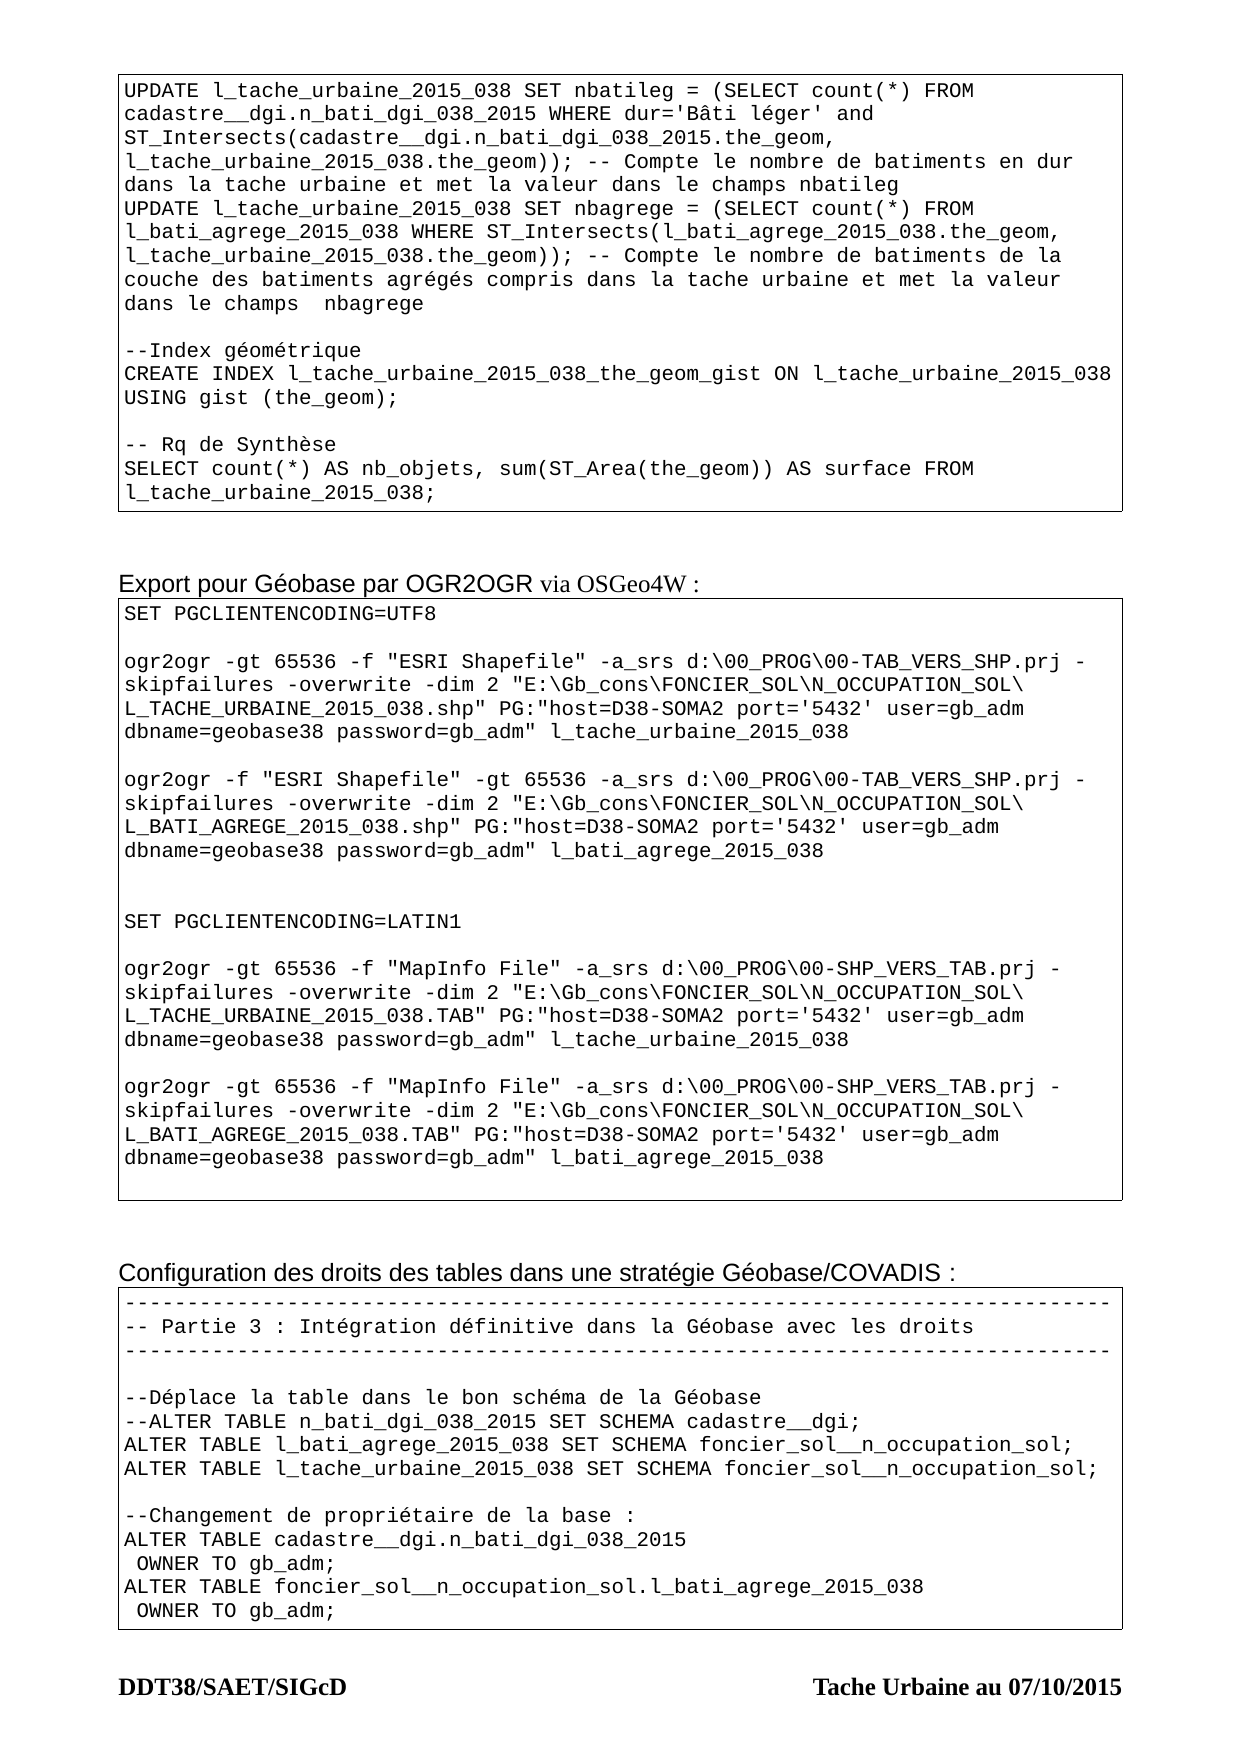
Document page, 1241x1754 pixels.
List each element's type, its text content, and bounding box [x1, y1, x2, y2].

table_header SET PGCLIENTENCODING=UTF8 ogr2ogr -gt 65536 -f "ESRI Shapefile" -a_srs d:\00_PROG\00-TAB_VERS_SHP.prj -skipfailures -overwrite -dim 2 "E:\Gb_cons\FONCIER_SOL\N_OCCUPATION_SOL\L_TACHE_URBAINE_2015_038.shp" PG:"host=D38-SOMA2 port='5432' user=gb_adm dbname=geobase38 password=gb_adm" l_tache_urbaine_2015_038 ogr2ogr -f "ESRI Shapefile" -gt 65536 -a_srs d:\00_PROG\00-TAB_VERS_SHP.prj -skipfailures -overwrite -dim 2 "E:\Gb_cons\FONCIER_SOL\N_OCCUPATION_SOL\L_BATI_AGREGE_2015_038.shp" PG:"host=D38-SOMA2 port='5432' user=gb_adm dbname=geobase38 password=gb_adm" l_bati_agrege_2015_038 SET PGCLIENTENCODING=LATIN1 ogr2ogr -gt 65536 -f "MapInfo File" -a_srs d:\00_PROG\00-SHP_VERS_TAB.prj -skipfailures -overwrite -dim 2 "E:\Gb_cons\FONCIER_SOL\N_OCCUPATION_SOL\L_TACHE_URBAINE_2015_038.TAB" PG:"host=D38-SOMA2 port='5432' user=gb_adm dbname=geobase38 password=gb_adm" l_tache_urbaine_2015_038 ogr2ogr -gt 65536 -f "MapInfo File" -a_srs d:\00_PROG\00-SHP_VERS_TAB.prj -skipfailures -overwrite -dim 2 "E:\Gb_cons\FONCIER_SOL\N_OCCUPATION_SOL\L_BATI_AGREGE_2015_038.TAB" PG:"host=D38-SOMA2 port='5432' user=gb_adm dbname=geobase38 password=gb_adm" l_bati_agrege_2015_038 [119, 599, 1122, 1200]
text Export pour Géobase par OGR2OGR via OSGeo4W : [118, 569, 1122, 597]
text Configuration des droits des tables dans une stratégie Géobase/COVADIS : [118, 1258, 1122, 1287]
table_header ------------------------------------------------------------------------------- -- Partie 3 : Intégration définitive dans la Géobase avec les droits ------------------------------------------------------------------------------- --Déplace la table dans le bon schéma de la Géobase --ALTER TABLE n_bati_dgi_038_2015 SET SCHEMA cadastre__dgi; ALTER TABLE l_bati_agrege_2015_038 SET SCHEMA foncier_sol__n_occupation_sol; ALTER TABLE l_tache_urbaine_2015_038 SET SCHEMA foncier_sol__n_occupation_sol; --Changement de propriétaire de la base : ALTER TABLE cadastre__dgi.n_bati_dgi_038_2015 OWNER TO gb_adm; ALTER TABLE foncier_sol__n_occupation_sol.l_bati_agrege_2015_038 OWNER TO gb_adm; [119, 1288, 1122, 1629]
table_header UPDATE l_tache_urbaine_2015_038 SET nbatileg = (SELECT count(*) FROM cadastre__dgi.n_bati_dgi_038_2015 WHERE dur='Bâti léger' and ST_Intersects(cadastre__dgi.n_bati_dgi_038_2015.the_geom, l_tache_urbaine_2015_038.the_geom)); -- Compte le nombre de batiments en dur dans la tache urbaine et met la valeur dans le champs nbatileg UPDATE l_tache_urbaine_2015_038 SET nbagrege = (SELECT count(*) FROM l_bati_agrege_2015_038 WHERE ST_Intersects(l_bati_agrege_2015_038.the_geom, l_tache_urbaine_2015_038.the_geom)); -- Compte le nombre de batiments de la couche des batiments agrégés compris dans la tache urbaine et met la valeur dans le champs nbagrege --Index géométrique CREATE INDEX l_tache_urbaine_2015_038_the_geom_gist ON l_tache_urbaine_2015_038 USING gist (the_geom); -- Rq de Synthèse SELECT count(*) AS nb_objets, sum(ST_Area(the_geom)) AS surface FROM l_tache_urbaine_2015_038; [119, 75, 1122, 511]
